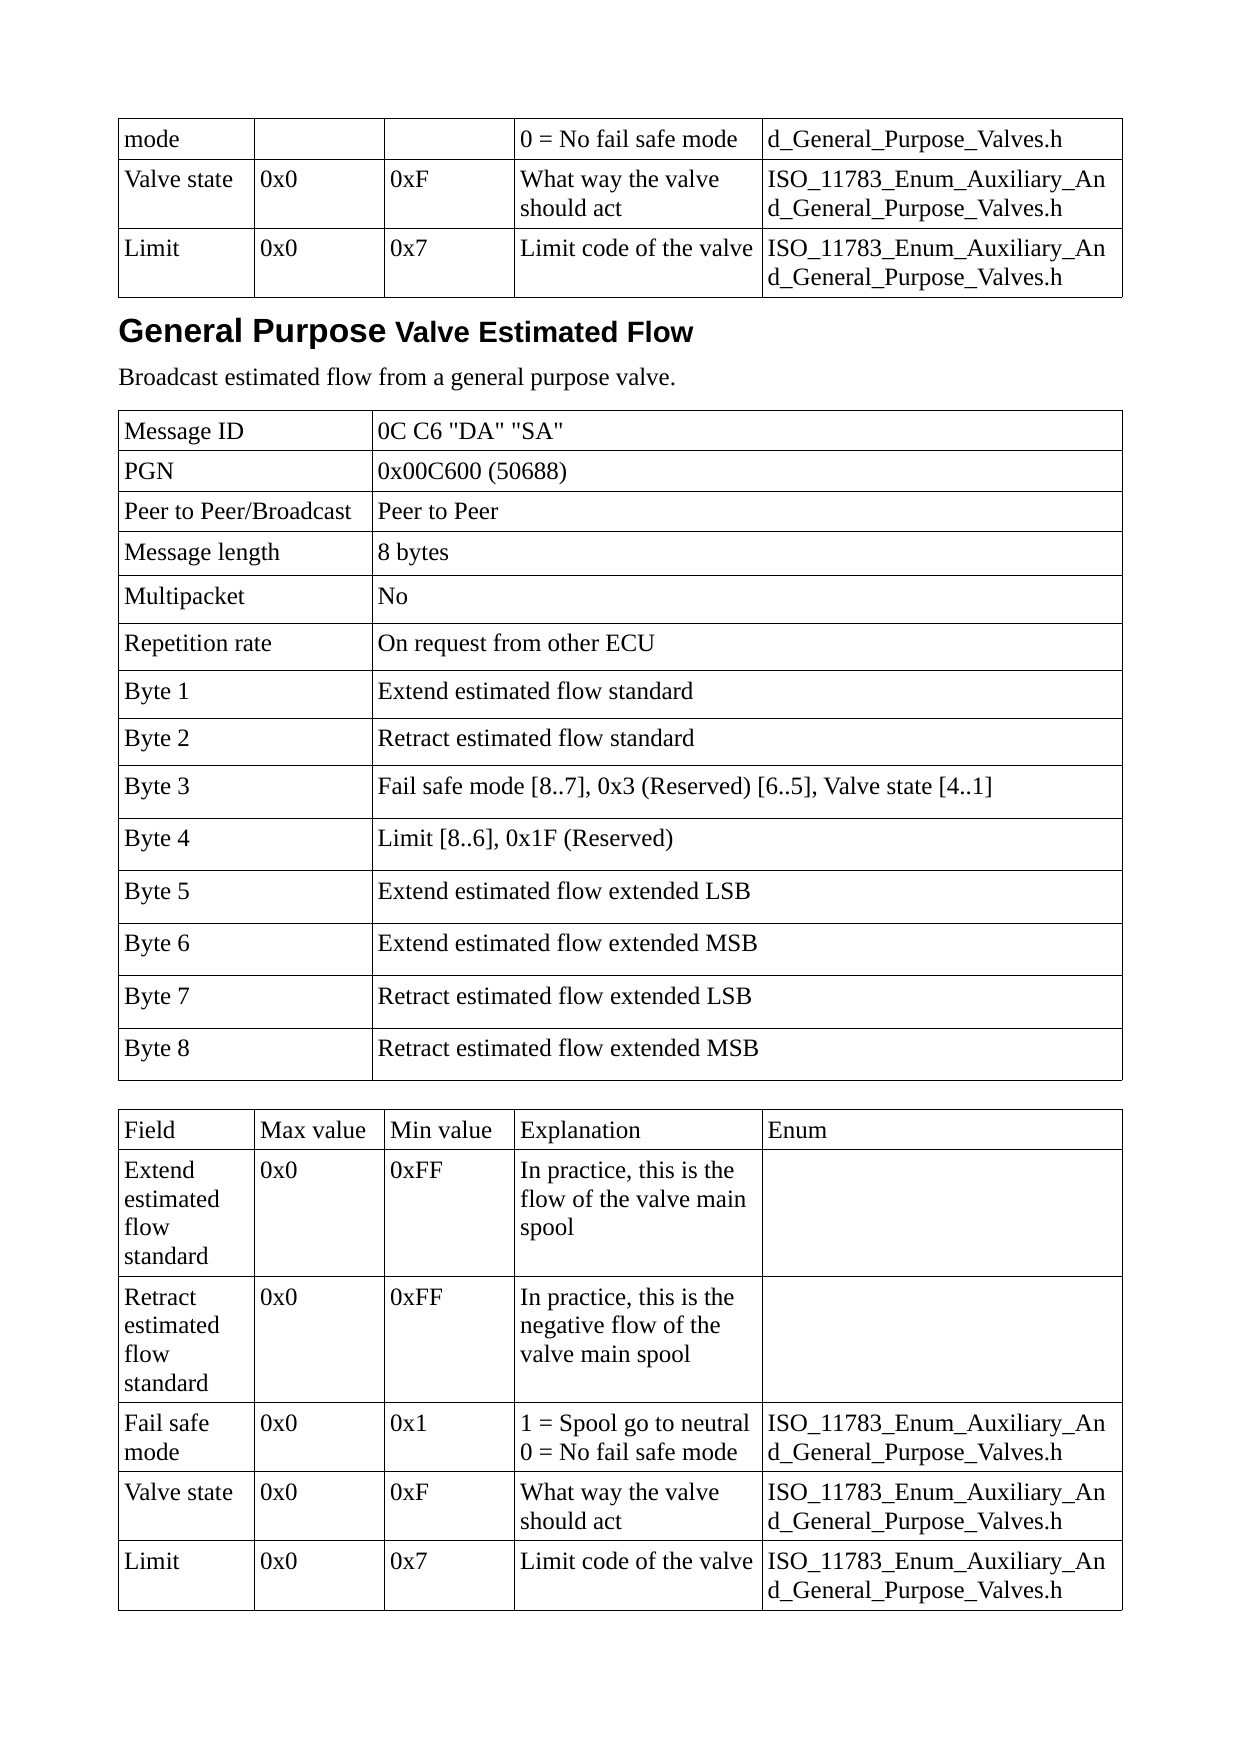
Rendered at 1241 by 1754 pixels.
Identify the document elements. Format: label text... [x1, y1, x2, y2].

table_cell 0x7 [385, 1541, 514, 1609]
table_cell Extend estimated flow extended LSB [373, 871, 1122, 922]
table_cell Byte 7 [119, 976, 372, 1027]
table_cell Message length [119, 532, 372, 575]
table_cell ISO_11783_Enum_Auxiliary_And_General_Purpose_Valves.h [763, 229, 1122, 297]
table_cell Peer to Peer/Broadcast [119, 492, 372, 531]
table_cell 0x0 [255, 1472, 384, 1540]
table_cell Byte 5 [119, 871, 372, 922]
table_cell Limit [8..6], 0x1F (Reserved) [373, 819, 1122, 870]
table_cell 0 = No fail safe mode [515, 119, 762, 158]
table_cell Repetition rate [119, 624, 372, 670]
table_header Field [119, 1110, 254, 1149]
table_cell d_General_Purpose_Valves.h [763, 119, 1122, 158]
table_cell Limit code of the valve [515, 1541, 762, 1609]
table_cell Extend estimated flow standard [119, 1150, 254, 1276]
table_cell 0xF [385, 160, 514, 227]
table_cell Valve state [119, 160, 254, 227]
table_cell ISO_11783_Enum_Auxiliary_And_General_Purpose_Valves.h [763, 1403, 1122, 1471]
table_cell 0x0 [255, 1150, 384, 1276]
table_cell Byte 6 [119, 924, 372, 975]
table_cell Extend estimated flow extended MSB [373, 924, 1122, 975]
table_cell Byte 3 [119, 766, 372, 817]
table_cell ISO_11783_Enum_Auxiliary_And_General_Purpose_Valves.h [763, 1541, 1122, 1609]
table_cell [385, 119, 514, 158]
table_cell Retract estimated flow extended MSB [373, 1029, 1122, 1080]
table_cell 0x0 [255, 1541, 384, 1609]
table_cell Extend estimated flow standard [373, 671, 1122, 717]
table_cell Byte 4 [119, 819, 372, 870]
table_cell Retract estimated flow standard [119, 1277, 254, 1402]
table_cell Multipacket [119, 576, 372, 622]
table_cell In practice, this is the flow of the valve main spool [515, 1150, 762, 1276]
table_cell ISO_11783_Enum_Auxiliary_And_General_Purpose_Valves.h [763, 160, 1122, 227]
table_cell ISO_11783_Enum_Auxiliary_And_General_Purpose_Valves.h [763, 1472, 1122, 1540]
table_header Explanation [515, 1110, 762, 1149]
table_cell mode [119, 119, 254, 158]
table_cell 0xFF [385, 1277, 514, 1402]
table_cell 0x0 [255, 1277, 384, 1402]
table_cell No [373, 576, 1122, 622]
table_header Max value [255, 1110, 384, 1149]
table_cell 1 = Spool go to neutral 0 = No fail safe mode [515, 1403, 762, 1471]
table_cell On request from other ECU [373, 624, 1122, 670]
table_cell Limit [119, 1541, 254, 1609]
table_header Message ID [119, 411, 372, 450]
table_cell Byte 2 [119, 719, 372, 765]
table_cell PGN [119, 451, 372, 491]
table_cell Fail safe mode [119, 1403, 254, 1471]
table_cell 0x00C600 (50688) [373, 451, 1122, 491]
table_cell Limit [119, 229, 254, 297]
table_cell Valve state [119, 1472, 254, 1540]
table_cell [255, 119, 384, 158]
table_cell 0x0 [255, 1403, 384, 1471]
table_cell 0xFF [385, 1150, 514, 1276]
table_header Min value [385, 1110, 514, 1149]
table_cell In practice, this is the negative flow of the valve main spool [515, 1277, 762, 1402]
table_cell Retract estimated flow standard [373, 719, 1122, 765]
table_cell What way the valve should act [515, 160, 762, 227]
table_cell Byte 1 [119, 671, 372, 717]
table_cell 0x0 [255, 160, 384, 227]
table_cell [763, 1277, 1122, 1402]
table_cell 0xF [385, 1472, 514, 1540]
table_cell Peer to Peer [373, 492, 1122, 531]
table_cell Limit code of the valve [515, 229, 762, 297]
table_header 0C C6 "DA" "SA" [373, 411, 1122, 450]
table_header Enum [763, 1110, 1122, 1149]
table_cell What way the valve should act [515, 1472, 762, 1540]
table_cell Fail safe mode [8..7], 0x3 (Reserved) [6..5], Valve state [4..1] [373, 766, 1122, 817]
subtitle General Purpose Valve Estimated Flow [118, 311, 1122, 350]
text Broadcast estimated flow from a general purpose valve. [118, 362, 1122, 391]
table_cell [763, 1150, 1122, 1276]
table_cell 0x0 [255, 229, 384, 297]
table_cell 0x1 [385, 1403, 514, 1471]
table_cell 0x7 [385, 229, 514, 297]
table_cell Retract estimated flow extended LSB [373, 976, 1122, 1027]
table_cell 8 bytes [373, 532, 1122, 575]
table_cell Byte 8 [119, 1029, 372, 1080]
